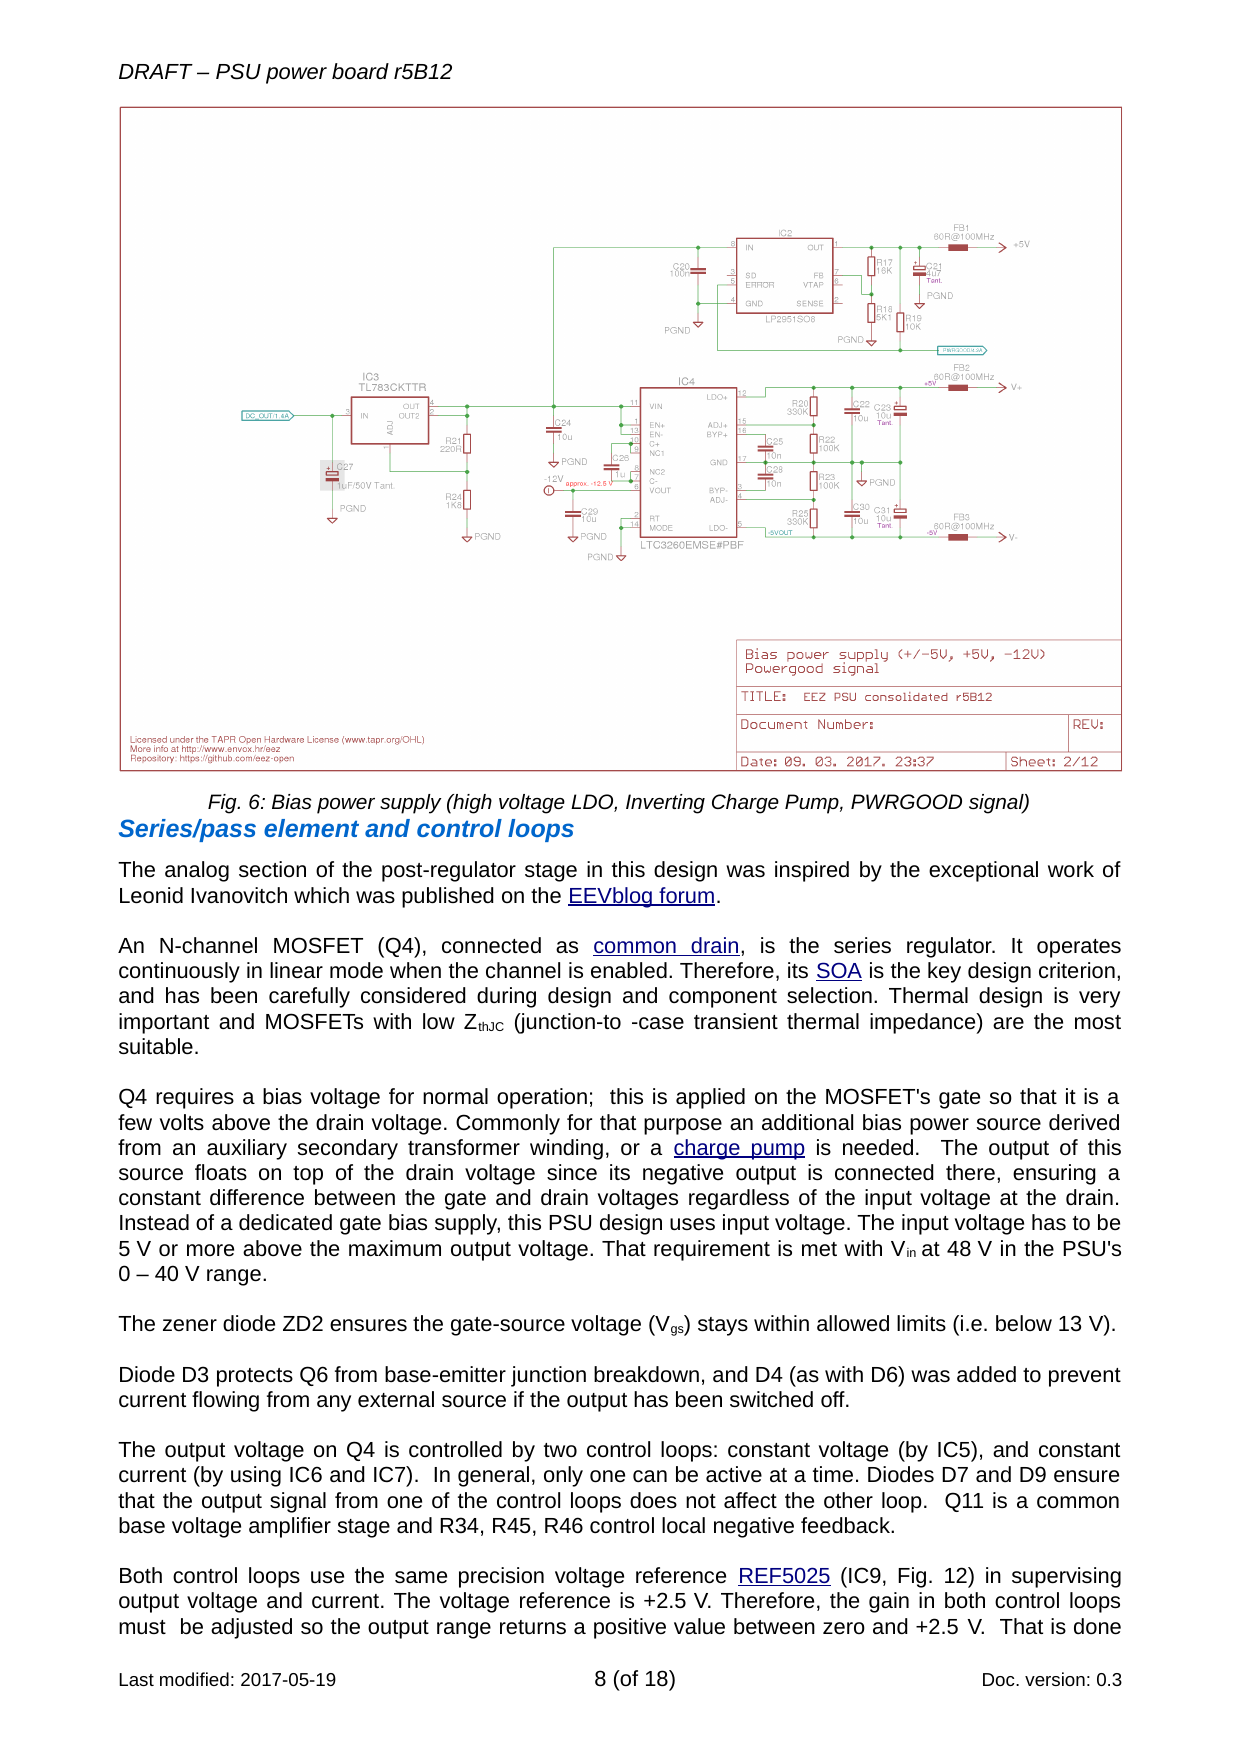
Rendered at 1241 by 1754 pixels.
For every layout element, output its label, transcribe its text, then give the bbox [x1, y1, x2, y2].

text An N-channel MOSFET (Q4), connected as common drain, is the series regulator. It operates continuously in linear mode when the channel is enabled. Therefore, its SOA is the key design criterion, and has been carefully considered during design and component selection. Thermal design is very important and MOSFETs with low ZthJC (junction-to -case transient thermal impedance) are the most suitable. [118, 933, 1122, 1059]
text The analog section of the post-regulator stage in this design was inspired by the exceptional work of Leonid Ivanovitch which was published on the EEVblog forum. [118, 857, 1122, 908]
text The zener diode ZD2 ensures the gate-source voltage (Vgs) stays within allowed limits (i.e. below 13 V). [118, 1311, 1122, 1336]
text Diode D3 protects Q6 from base-emitter junction breakdown, and D4 (as with D6) was added to prevent current flowing from any external source if the output has been switched off. [118, 1362, 1122, 1412]
text Both control loops use the same precision voltage reference REF5025 (IC9, Fig. 12) in supervising output voltage and current. The voltage reference is +2.5 V. Therefore, the gain in both control loops must be adjusted so the output range returns a positive value between zero and +2.5 V. That is done [118, 1563, 1122, 1639]
list Fig. 6: Bias power supply (high voltage LDO, Inverting Charge Pump, PWRGOOD signal) [118, 773, 1122, 814]
text The output voltage on Q4 is controlled by two control loops: constant voltage (by IC5), and constant current (by using IC6 and IC7). In general, only one can be active at a time. Diodes D7 and D9 ensure that the output signal from one of the control loops does not affect the other loop. Q11 is a common base voltage amplifier stage and R34, R45, R46 control local negative feedback. [118, 1437, 1122, 1538]
text Q4 requires a bias voltage for normal operation; this is applied on the MOSFET's gate so that it is a few volts above the drain voltage. Commonly for that purpose an additional bias power source derived from an auxiliary secondary transformer winding, or a charge pump is needed. The output of this source floats on top of the drain voltage since its negative output is connected there, ensuring a constant difference between the gate and drain voltages regardless of the input voltage at the drain. Instead of a dedicated gate bias supply, this PSU design uses input voltage. The input voltage has to be 5 V or more above the maximum output voltage. That requirement is met with Vin at 48 V in the PSU's 0 – 40 V range. [118, 1084, 1122, 1286]
picture [118, 106, 1123, 773]
subtitle Series/pass element and control loops [118, 814, 1122, 843]
